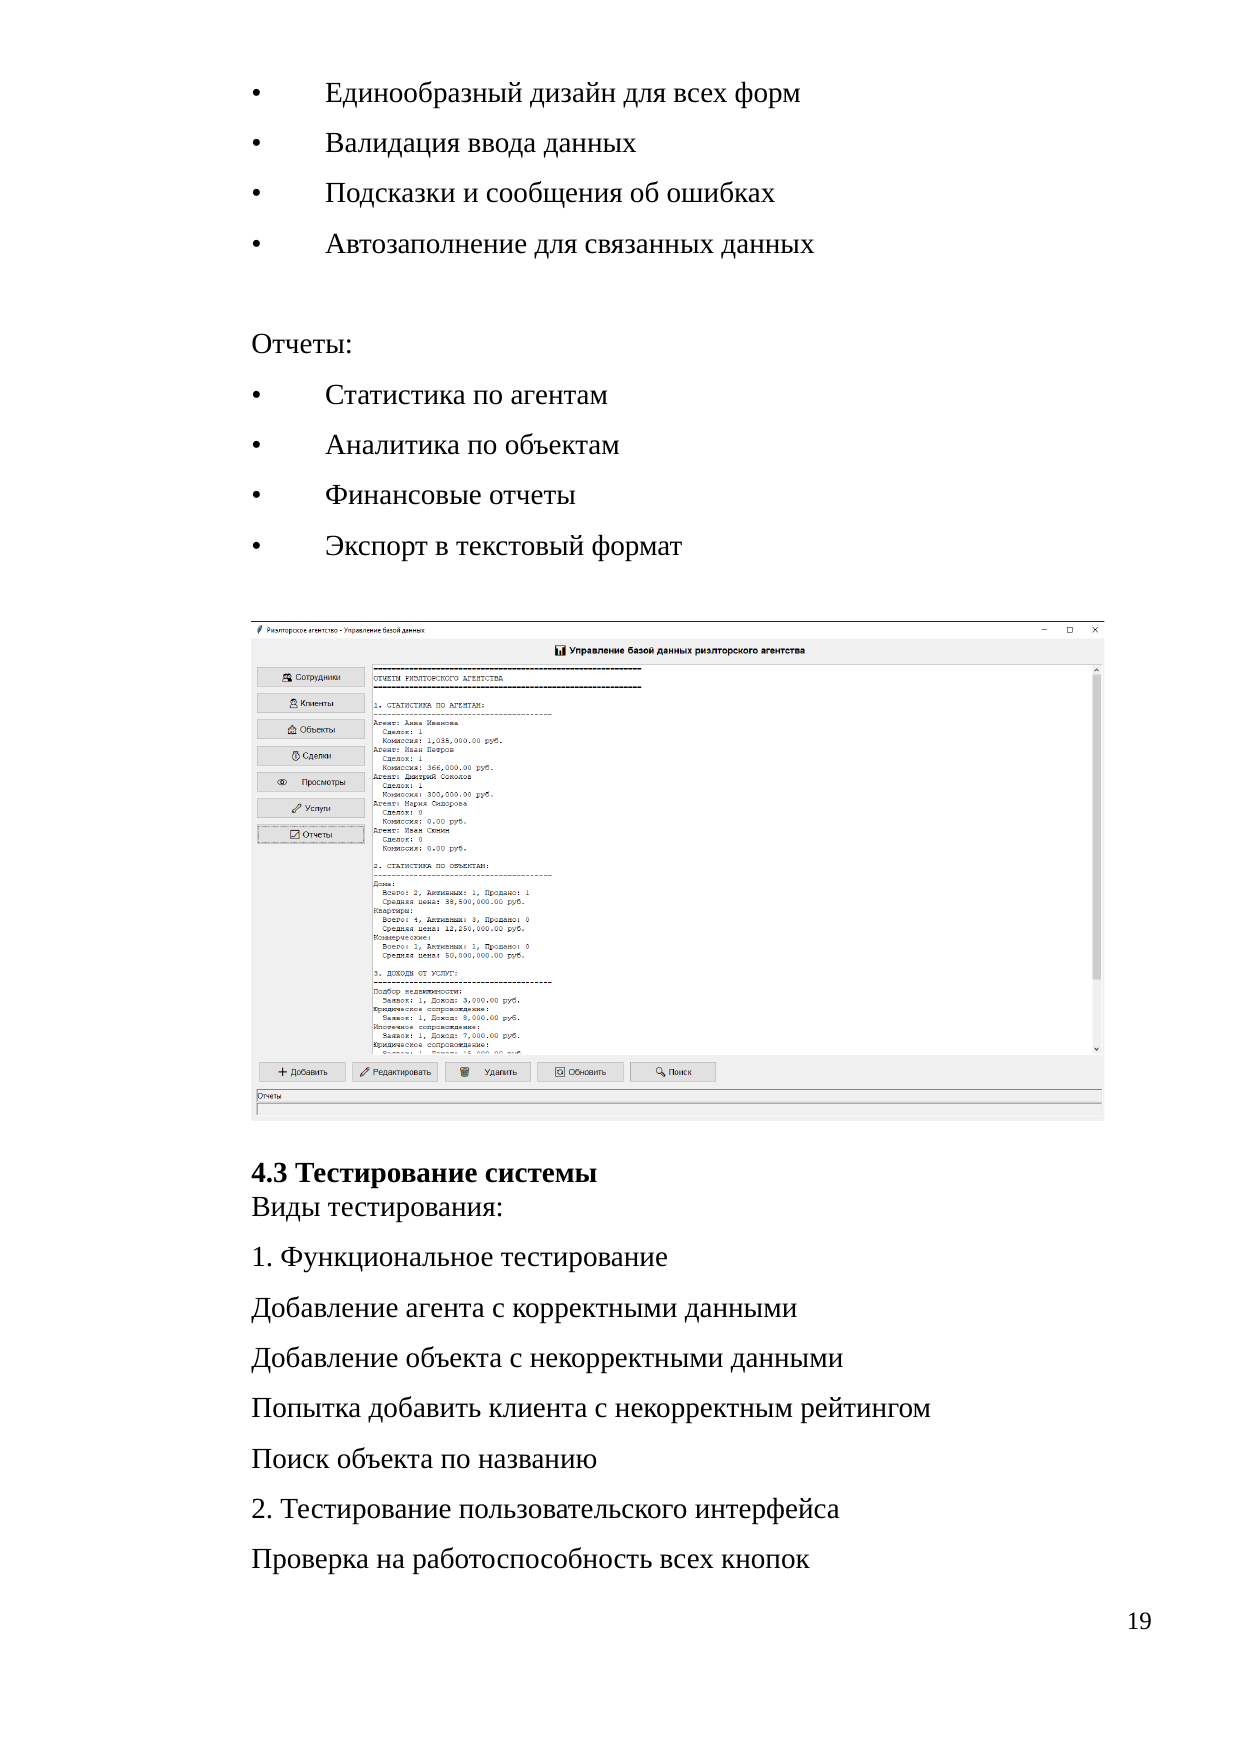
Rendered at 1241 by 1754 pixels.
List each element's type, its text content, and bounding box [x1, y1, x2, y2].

text Попытка добавить клиента с некорректным рейтингом [177, 1390, 1152, 1424]
text Добавление объекта с некорректными данными [177, 1340, 1152, 1374]
text Проверка на работоспособность всех кнопок [177, 1541, 1152, 1575]
text • Подсказки и сообщения об ошибках [177, 176, 1152, 209]
text • Валидация ввода данных [177, 125, 1152, 159]
text • Автозаполнение для связанных данных [177, 226, 1152, 259]
text Отчеты: [177, 327, 1152, 360]
text • Единообразный дизайн для всех форм [177, 75, 1152, 108]
text Добавление агента с корректными данными [177, 1290, 1152, 1323]
text 2. Тестирование пользовательского интерфейса [177, 1491, 1152, 1524]
text • Экспорт в текстовый формат [177, 528, 1152, 561]
text • Финансовые отчеты [177, 477, 1152, 511]
text • Аналитика по объектам [177, 427, 1152, 461]
subtitle 4.3 Тестирование системы [177, 1156, 1152, 1189]
text Поиск объекта по названию [177, 1441, 1152, 1474]
text Виды тестирования: [177, 1189, 1152, 1223]
text • Статистика по агентам [177, 377, 1152, 410]
text 1. Функциональное тестирование [177, 1239, 1152, 1273]
